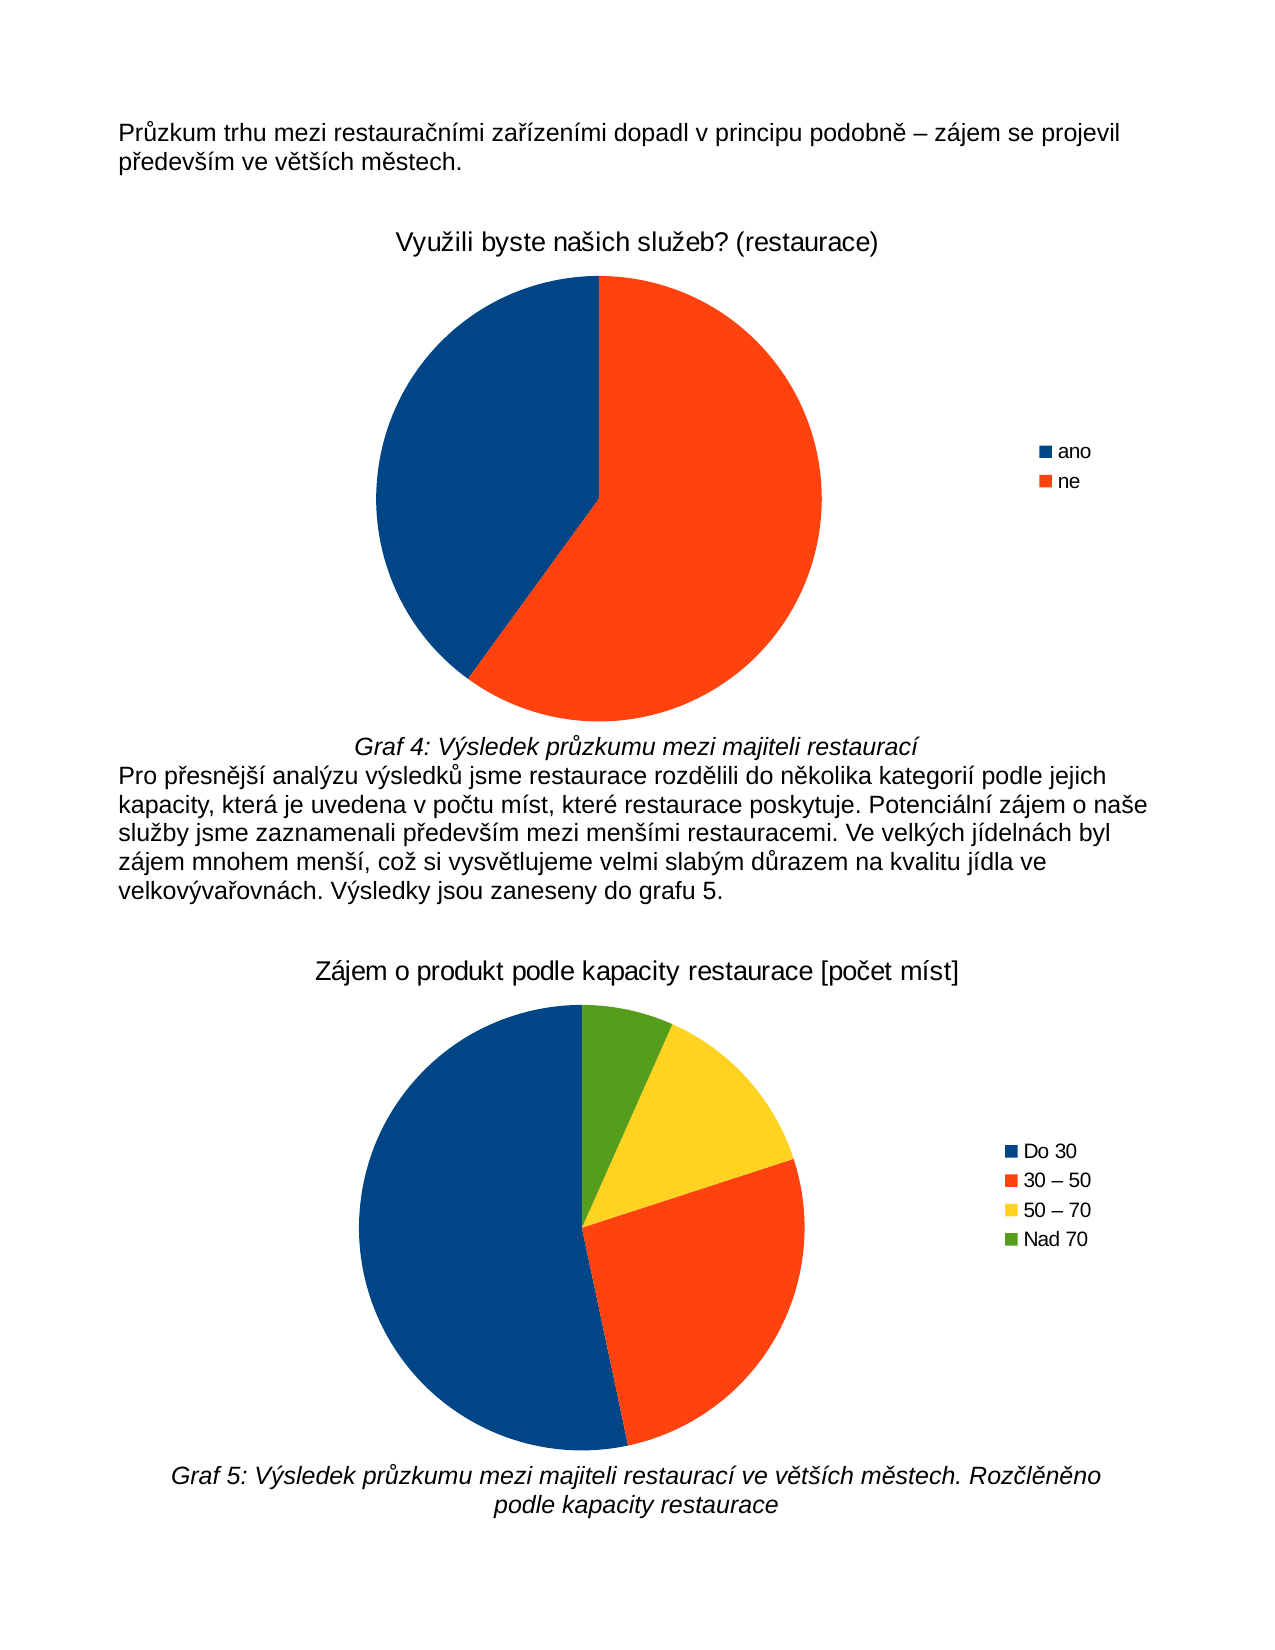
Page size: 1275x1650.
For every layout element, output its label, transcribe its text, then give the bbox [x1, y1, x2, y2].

text Graf 5: Výsledek průzkumu mezi majiteli restaurací ve větších městech. Rozčlěněno podle kapacity restaurace [165, 1462, 1110, 1519]
text Graf 4: Výsledek průzkumu mezi majiteli restaurací [165, 733, 1110, 761]
text Průzkum trhu mezi restauračními zařízeními dopadl v principu podobně – zájem se projevil především ve větších městech. [118, 118, 1157, 176]
text Pro přesnější analýzu výsledků jsme restaurace rozdělili do několika kategorií podle jejich kapacity, která je uvedena v počtu míst, které restaurace poskytuje. Potenciální zájem o naše služby jsme zaznamenali především mezi menšími restauracemi. Ve velkých jídelnách byl zájem mnohem menší, což si vysvětlujeme velmi slabým důrazem na kvalitu jídla ve velkovývařovnách. Výsledky jsou zaneseny do grafu 5. [118, 188, 1157, 905]
